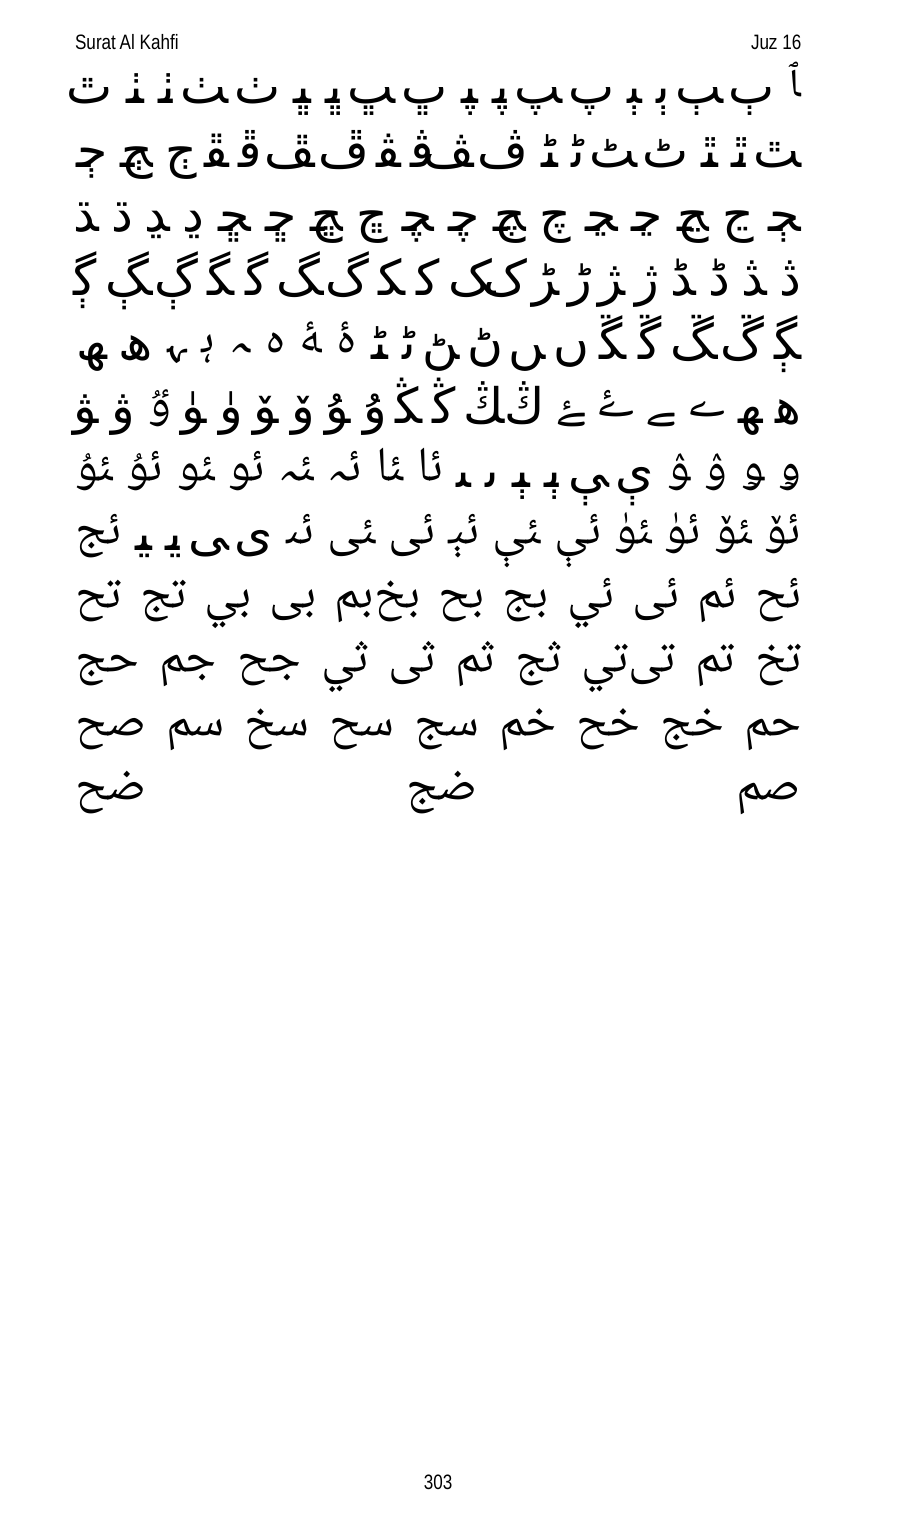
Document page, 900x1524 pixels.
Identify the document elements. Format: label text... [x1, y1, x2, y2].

text ﭑ ﭒ ﭓ ﭔ ﭕ ﭖ ﭗ ﭘ ﭙ ﭚ ﭛ ﭜ ﭝ ﭞ ﭟ ﭠ ﭡ ﭢ ﭣ ﭤ ﭥ ﭦ ﭧ ﭨ ﭩ ﭪ ﭫﭬ ﭭ ﭮ ﭯ ﭰ ﭱ ﭲ ﭳ ﭴ ﭵ ﭶ ﭷ ﭸ ﭹ ﭺ ﭻ ﭼ ﭽ ﭾ ﭿ ﮀ ﮁ ﮂ ﮃ ﮄ ﮅ ﮆ ﮇ ﮈ ﮉ ﮊ ﮋ ﮌ ﮍ ﮎﮏ ﮐ ﮑ ﮒ ﮓ ﮔ ﮕ ﮖ ﮗ ﮘ ﮙ ﮚ ﮛ ﮜ ﮝ ﮞ ﮟ ﮠ ﮡ ﮢ ﮣ ﮤ ﮥ ﮦ ﮧ ﮨ ﮩ ﮪ ﮫ ﮬ ﮭ ﮮ ﮯ ﮰ ﮱ ﯓ ﯔ ﯕ ﯖ ﯗ ﯘ ﯙ ﯚ ﯛ ﯜ ﯝ ﯞ ﯟ ﯠ ﯡ ﯢ ﯣ ﯤ ﯥ ﯦ ﯧ ﯨ ﯩ ﯪ ﯫ ﯬ ﯭ ﯮ ﯯ ﯰ ﯱ ﯲ ﯳ ﯴ ﯵ ﯶ ﯷ ﯸ ﯹ ﯺ ﯻ ﯼ ﯽ ﯾ ﯿ ﰀ ﰁ ﰂ ﰃ ﰄ ﰅ ﰆ ﰇﰈ ﰉ ﰊ ﰋ ﰌ ﰍ ﰎ ﰏﰐ ﰑ ﰒ ﰓ ﰔ ﰕ ﰖ ﰗ ﰘ ﰙ ﰚ ﰛ ﰜ ﰝ ﰞ ﰟ ﰠ ﰡ ﰢ ﰣ [75, 60, 801, 826]
